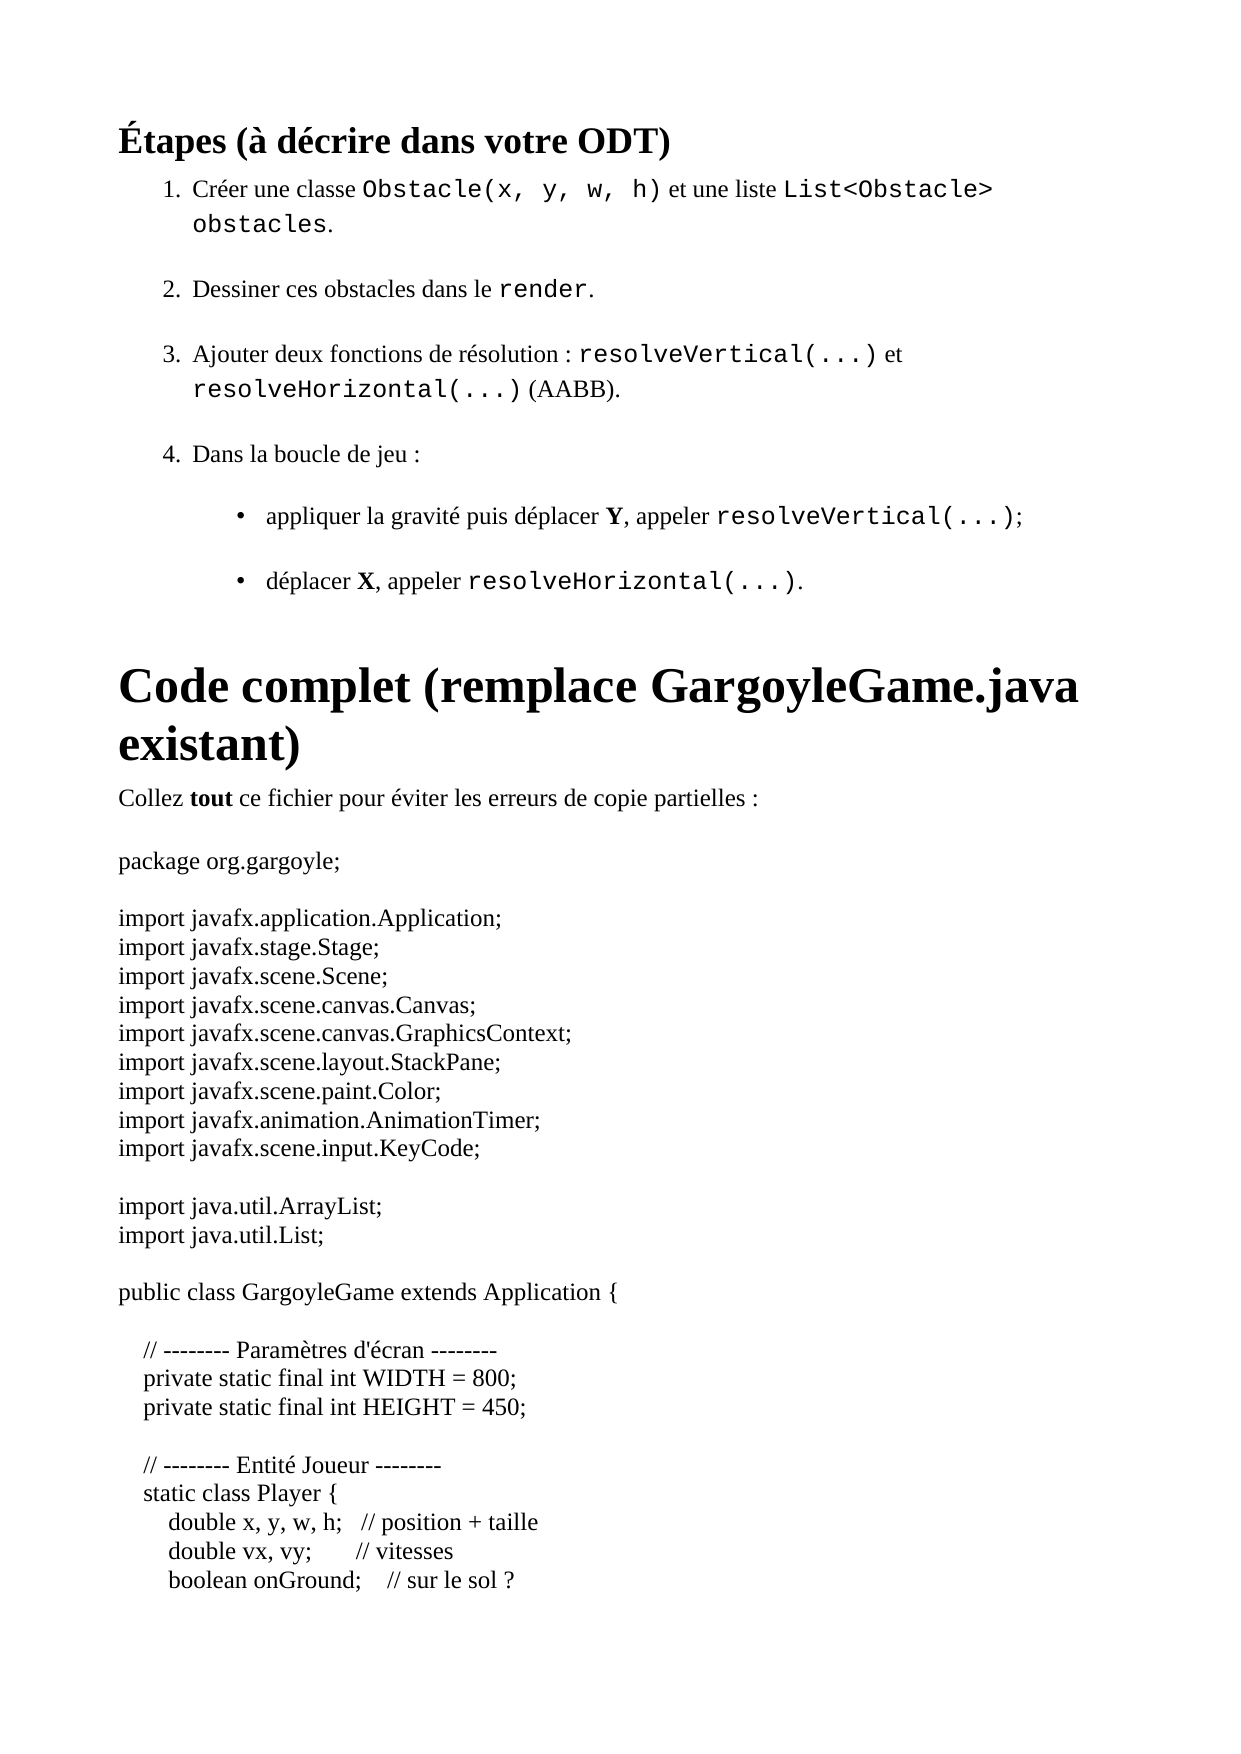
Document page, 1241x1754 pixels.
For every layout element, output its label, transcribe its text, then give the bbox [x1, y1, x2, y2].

text boolean onGround; // sur le sol ? [118, 1565, 1122, 1593]
subtitle Code complet (remplace GargoyleGame.java existant) [118, 656, 1122, 771]
text double vx, vy; // vitesses [118, 1536, 1122, 1565]
text import java.util.ArrayList; [118, 1191, 1122, 1220]
text import javafx.scene.Scene; [118, 961, 1122, 990]
text import javafx.scene.paint.Color; [118, 1076, 1122, 1105]
text static class Player { [118, 1478, 1122, 1507]
text import javafx.application.Application; [118, 903, 1122, 932]
text import javafx.scene.canvas.Canvas; [118, 990, 1122, 1018]
list Ajouter deux fonctions de résolution : resolveVertical(...) et resolveHorizontal(...) (AABB). [162, 339, 1122, 404]
text import javafx.scene.input.KeyCode; [118, 1133, 1122, 1162]
text public class GargoyleGame extends Application { [118, 1277, 1122, 1306]
text import javafx.scene.layout.StackPane; [118, 1047, 1122, 1076]
text // -------- Entité Joueur -------- [118, 1450, 1122, 1478]
text import javafx.stage.Stage; [118, 932, 1122, 961]
list appliquer la gravité puis déplacer Y, appeler resolveVertical(...); [236, 501, 1122, 532]
text double x, y, w, h; // position + taille [118, 1507, 1122, 1536]
text private static final int WIDTH = 800; [118, 1363, 1122, 1392]
list déplacer X, appeler resolveHorizontal(...). [236, 566, 1122, 597]
text import javafx.scene.canvas.GraphicsContext; [118, 1018, 1122, 1047]
list Dessiner ces obstacles dans le render. [162, 274, 1122, 304]
text private static final int HEIGHT = 450; [118, 1392, 1122, 1421]
text Collez tout ce fichier pour éviter les erreurs de copie partielles : [118, 783, 1122, 812]
list Créer une classe Obstacle(x, y, w, h) et une liste List<Obstacle> obstacles. [162, 174, 1122, 240]
text import javafx.animation.AnimationTimer; [118, 1105, 1122, 1133]
list Dans la boucle de jeu : [162, 439, 1122, 467]
text import java.util.List; [118, 1220, 1122, 1248]
text package org.gargoyle; [118, 846, 1122, 875]
subtitle Étapes (à décrire dans votre ODT) [118, 118, 1122, 161]
text // -------- Paramètres d'écran -------- [118, 1335, 1122, 1363]
